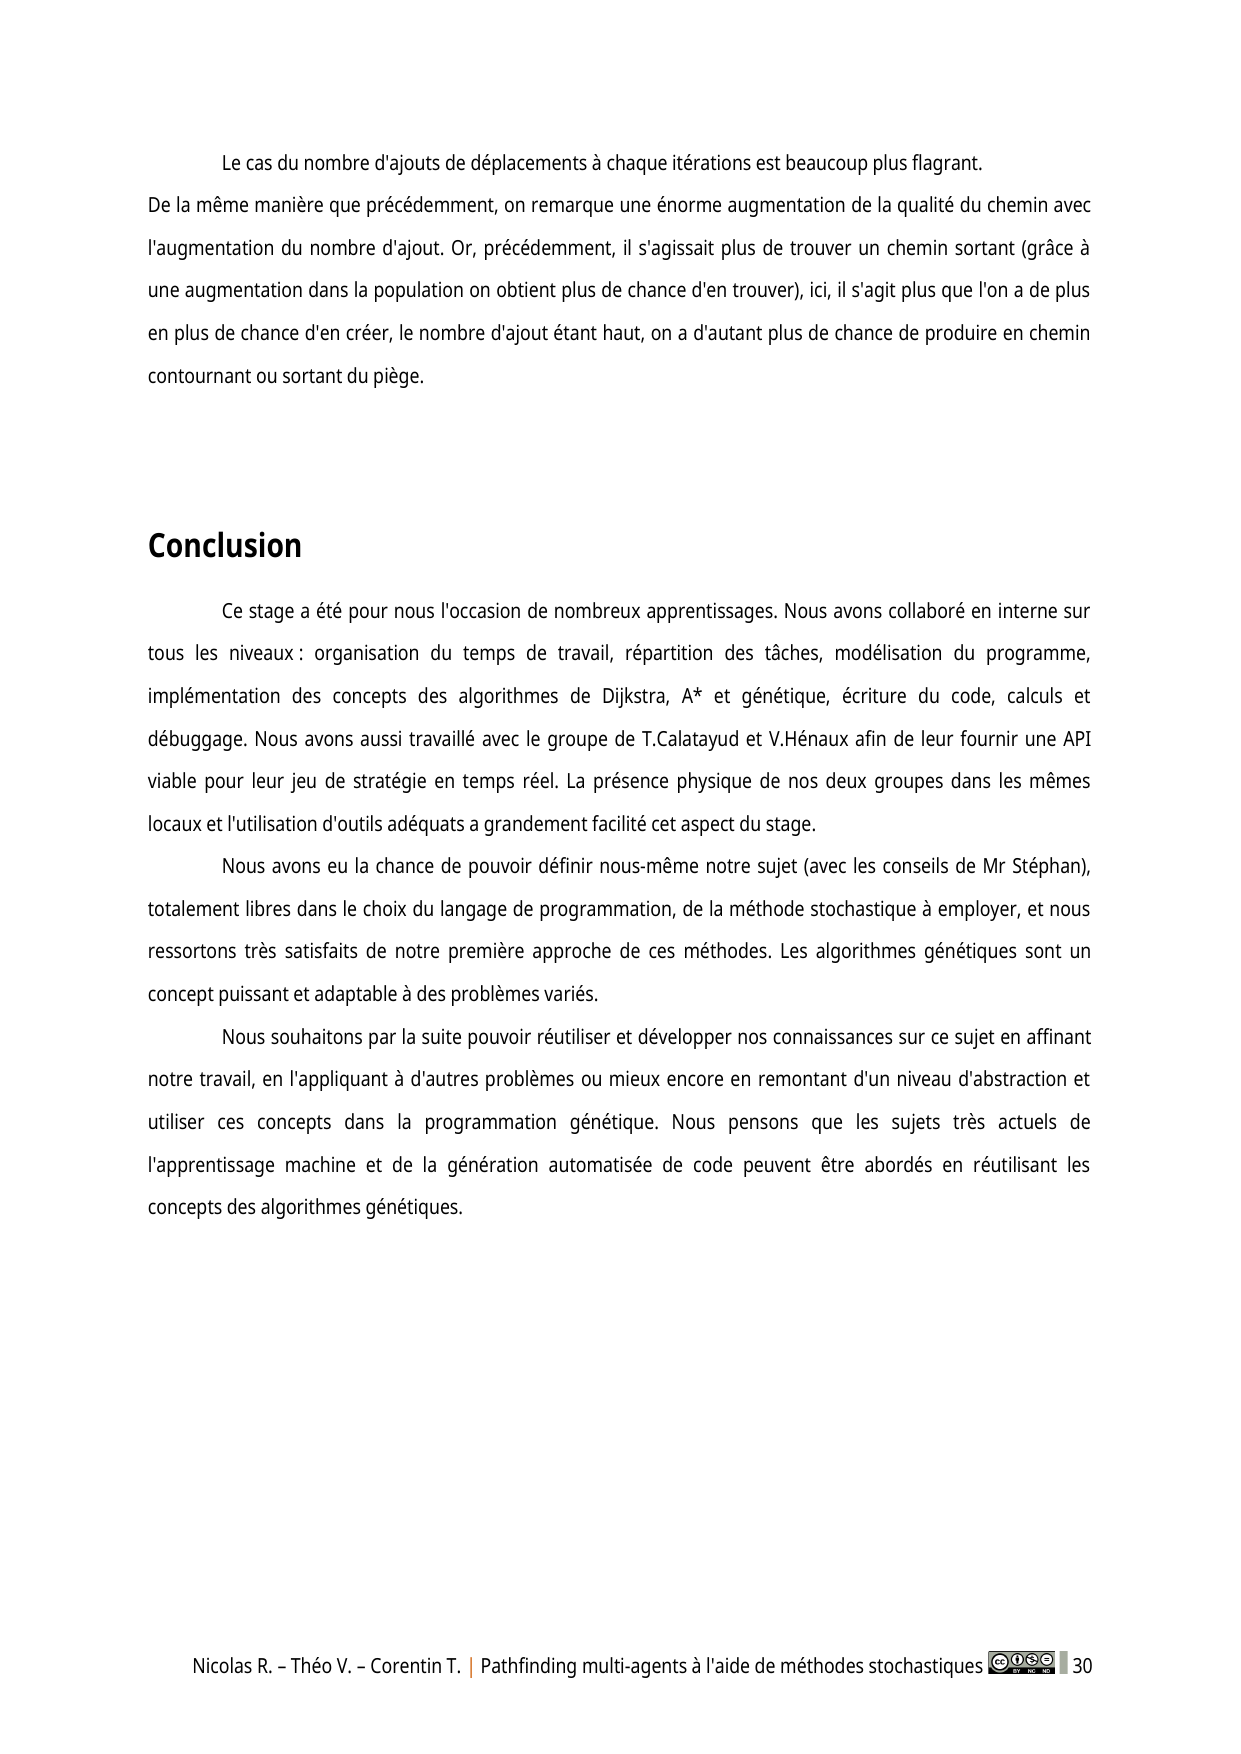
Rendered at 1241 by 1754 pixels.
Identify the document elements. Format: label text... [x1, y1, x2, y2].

text Nous avons eu la chance de pouvoir définir nous-même notre sujet (avec les conseils de Mr Stéphan), totalement libres dans le choix du langage de programmation, de la méthode stochastique à employer, et nous ressortons très satisfaits de notre première approche de ces méthodes. Les algorithmes génétiques sont un concept puissant et adaptable à des problèmes variés. [148, 851, 1092, 1008]
text Nous souhaitons par la suite pouvoir réutiliser et développer nos connaissances sur ce sujet en affinant notre travail, en l'appliquant à d'autres problèmes ou mieux encore en remontant d'un niveau d'abstraction et utiliser ces concepts dans la programmation génétique. Nous pensons que les sujets très actuels de l'apprentissage machine et de la génération automatisée de code peuvent être abordés en réutilisant les concepts des algorithmes génétiques. [148, 1022, 1092, 1221]
text Ce stage a été pour nous l'occasion de nombreux apprentissages. Nous avons collaboré en interne sur tous les niveaux : organisation du temps de travail, répartition des tâches, modélisation du programme, implémentation des concepts des algorithmes de Dijkstra, A* et génétique, écriture du code, calculs et débuggage. Nous avons aussi travaillé avec le groupe de T.Calatayud et V.Hénaux afin de leur fournir une API viable pour leur jeu de stratégie en temps réel. La présence physique de nos deux groupes dans les mêmes locaux et l'utilisation d'outils adéquats a grandement facilité cet aspect du stage. [148, 596, 1092, 837]
picture [1059, 1651, 1068, 1674]
picture [988, 1651, 1055, 1674]
text De la même manière que précédemment, on remarque une énorme augmentation de la qualité du chemin avec l'augmentation du nombre d'ajout. Or, précédemment, il s'agissait plus de trouver un chemin sortant (grâce à une augmentation dans la population on obtient plus de chance d'en trouver), ici, il s'agit plus que l'on a de plus en plus de chance d'en créer, le nombre d'ajout étant haut, on a d'autant plus de chance de produire en chemin contournant ou sortant du piège. [148, 190, 1092, 389]
text Le cas du nombre d'ajouts de déplacements à chaque itérations est beaucoup plus flagrant. [148, 148, 1092, 176]
subtitle Conclusion [148, 521, 1092, 567]
